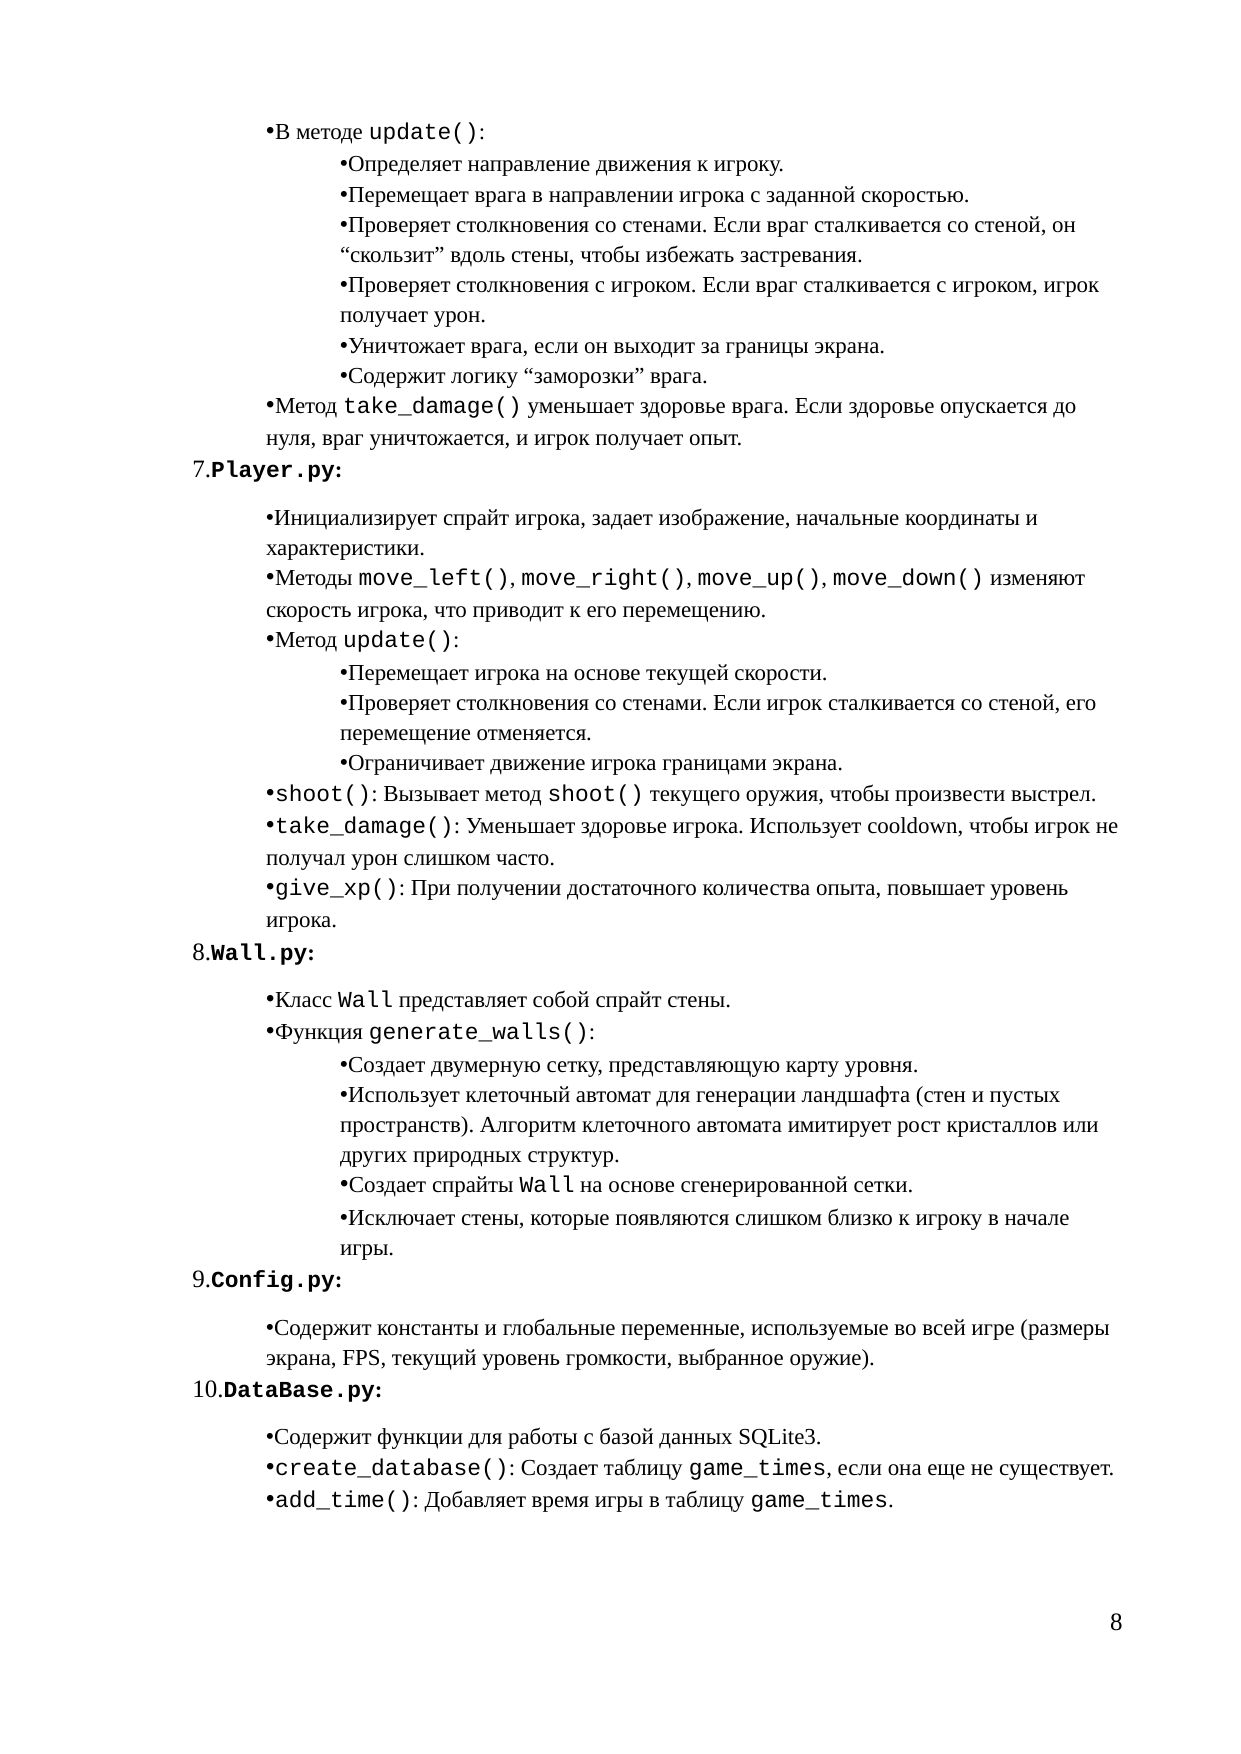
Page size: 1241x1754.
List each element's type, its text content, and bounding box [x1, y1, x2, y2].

list shoot(): Вызывает метод shoot() текущего оружия, чтобы произвести выстрел. [118, 780, 1122, 808]
list Инициализирует спрайт игрока, задает изображение, начальные координаты и характеристики. [118, 504, 1122, 560]
list Перемещает врага в направлении игрока с заданной скоростью. [118, 181, 1122, 207]
list Проверяет столкновения со стенами. Если враг сталкивается со стеной, он “скользит” вдоль стены, чтобы избежать застревания. [118, 211, 1122, 267]
list Функция generate_walls(): [118, 1018, 1122, 1047]
list Методы move_left(), move_right(), move_up(), move_down() изменяют скорость игрока, что приводит к его перемещению. [118, 564, 1122, 623]
list Использует клеточный автомат для генерации ландшафта (стен и пустых пространств). Алгоритм клеточного автомата имитирует рост кристаллов или других природных структур. [118, 1081, 1122, 1168]
list add_time(): Добавляет время игры в таблицу game_times. [118, 1486, 1122, 1514]
list create_database(): Создает таблицу game_times, если она еще не существует. [118, 1453, 1122, 1482]
list Уничтожает врага, если он выходит за границы экрана. [118, 332, 1122, 358]
list give_xp(): При получении достаточного количества опыта, повышает уровень игрока. [118, 874, 1122, 933]
list Wall.py: [118, 937, 1122, 967]
list Проверяет столкновения со стенами. Если игрок сталкивается со стеной, его перемещение отменяется. [118, 689, 1122, 746]
list В методе update(): [118, 118, 1122, 146]
list Метод take_damage() уменьшает здоровье врага. Если здоровье опускается до нуля, враг уничтожается, и игрок получает опыт. [118, 392, 1122, 451]
list Создает двумерную сетку, представляющую карту уровня. [118, 1051, 1122, 1077]
list Метод update(): [118, 626, 1122, 655]
list DataBase.py: [118, 1374, 1122, 1404]
list Ограничивает движение игрока границами экрана. [118, 749, 1122, 776]
list take_damage(): Уменьшает здоровье игрока. Использует cooldown, чтобы игрок не получал урон слишком часто. [118, 812, 1122, 871]
list Config.py: [118, 1264, 1122, 1294]
list Player.py: [118, 454, 1122, 485]
list Содержит константы и глобальные переменные, используемые во всей игре (размеры экрана, FPS, текущий уровень громкости, выбранное оружие). [118, 1314, 1122, 1370]
list Содержит логику “заморозки” врага. [118, 362, 1122, 388]
list Проверяет столкновения с игроком. Если враг сталкивается с игроком, игрок получает урон. [118, 271, 1122, 328]
list Класс Wall представляет собой спрайт стены. [118, 986, 1122, 1014]
list Определяет направление движения к игроку. [118, 151, 1122, 177]
list Создает спрайты Wall на основе сгенерированной сетки. [118, 1172, 1122, 1200]
list Исключает стены, которые появляются слишком близко к игроку в начале игры. [118, 1204, 1122, 1261]
list Перемещает игрока на основе текущей скорости. [118, 659, 1122, 685]
list Содержит функции для работы с базой данных SQLite3. [118, 1423, 1122, 1450]
